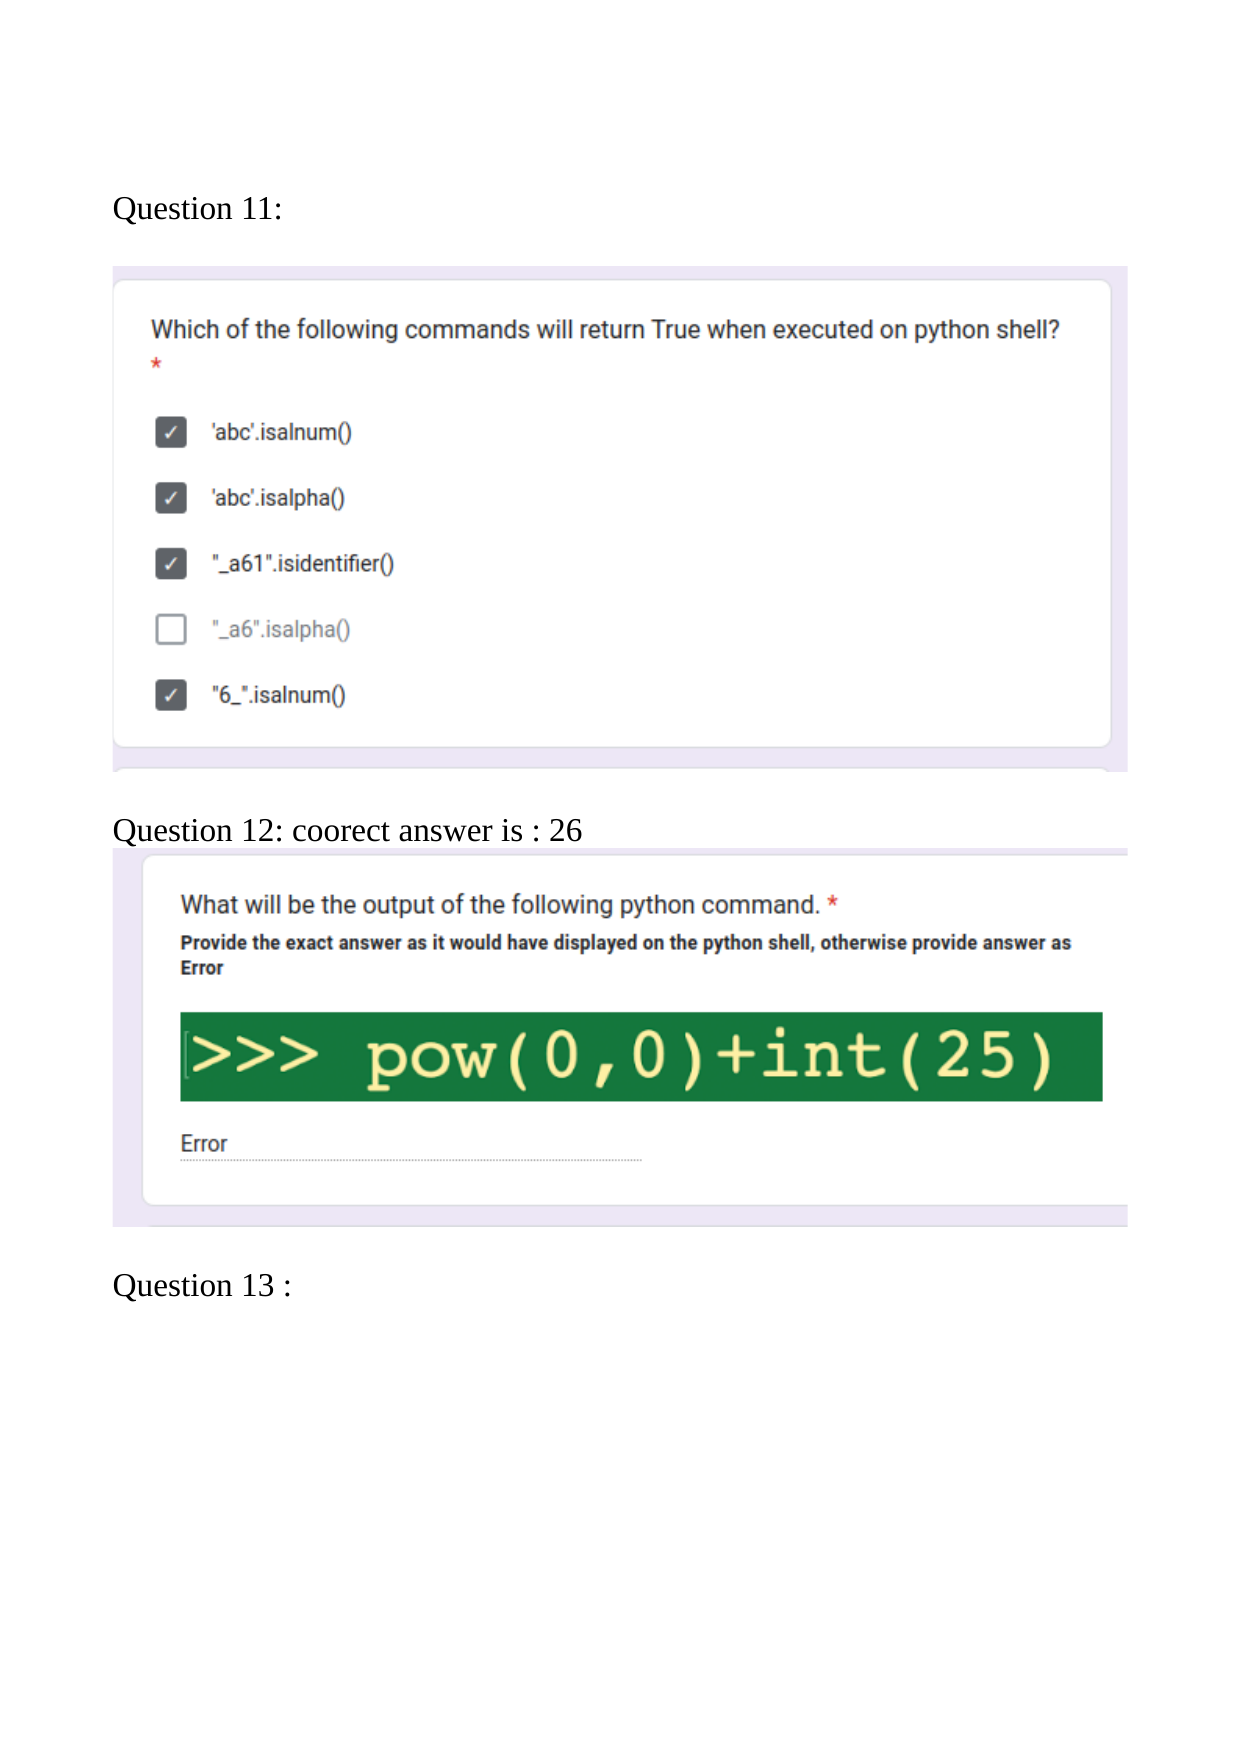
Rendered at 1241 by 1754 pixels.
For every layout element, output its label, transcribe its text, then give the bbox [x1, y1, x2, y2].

picture [112, 266, 1128, 772]
picture [112, 848, 1128, 1227]
text Question 12: coorect answer is : 26 [112, 810, 1128, 848]
text Question 13 : [112, 1265, 1128, 1303]
text Question 11: [112, 188, 1128, 227]
